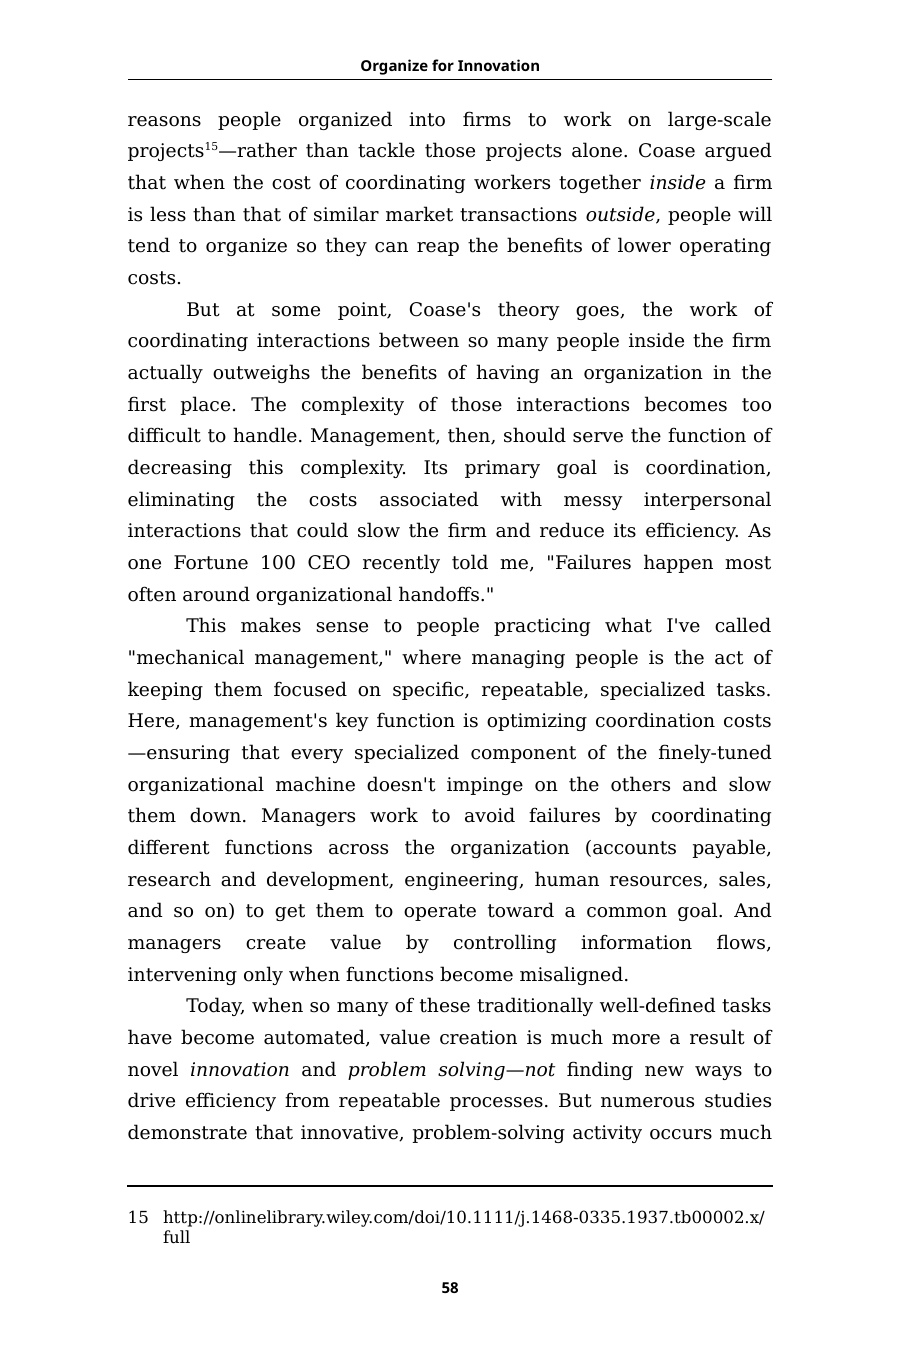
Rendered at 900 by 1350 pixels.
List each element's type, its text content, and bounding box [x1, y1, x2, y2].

text But at some point, Coase's theory goes, the work of coordinating interactions between so many people inside the firm actually outweighs the benefits of having an organization in the first place. The complexity of those interactions becomes too difficult to handle. Management, then, should serve the function of decreasing this complexity. Its primary goal is coordination, eliminating the costs associated with messy interpersonal interactions that could slow the firm and reduce its efficiency. As one Fortune 100 CEO recently told me, "Failures happen most often around organizational handoffs." [127, 299, 772, 606]
text reasons people organized into firms to work on large-scale projects—rather than tackle those projects alone. Coase argued that when the cost of coordinating workers together inside a firm is less than that of similar market transactions outside, people will tend to organize so they can reap the benefits of lower operating costs. [127, 109, 772, 289]
text This makes sense to people practicing what I've called "mechanical management," where managing people is the act of keeping them focused on specific, repeatable, specialized tasks. Here, management's key function is optimizing coordination costs—ensuring that every specialized component of the finely-tuned organizational machine doesn't impinge on the others and slow them down. Managers work to avoid failures by coordinating different functions across the organization (accounts payable, research and development, engineering, human resources, sales, and so on) to get them to operate toward a common goal. And managers create value by controlling information flows, intervening only when functions become misaligned. [127, 615, 772, 986]
text http://onlinelibrary.wiley.com/doi/10.1111/j.1468-0335.1937.tb00002.x/full [127, 1208, 772, 1247]
text Today, when so many of these traditionally well-defined tasks have become automated, value creation is much more a result of novel innovation and problem solving—not finding new ways to drive efficiency from repeatable processes. But numerous studies demonstrate that innovative, problem-solving activity occurs much [127, 995, 772, 1144]
